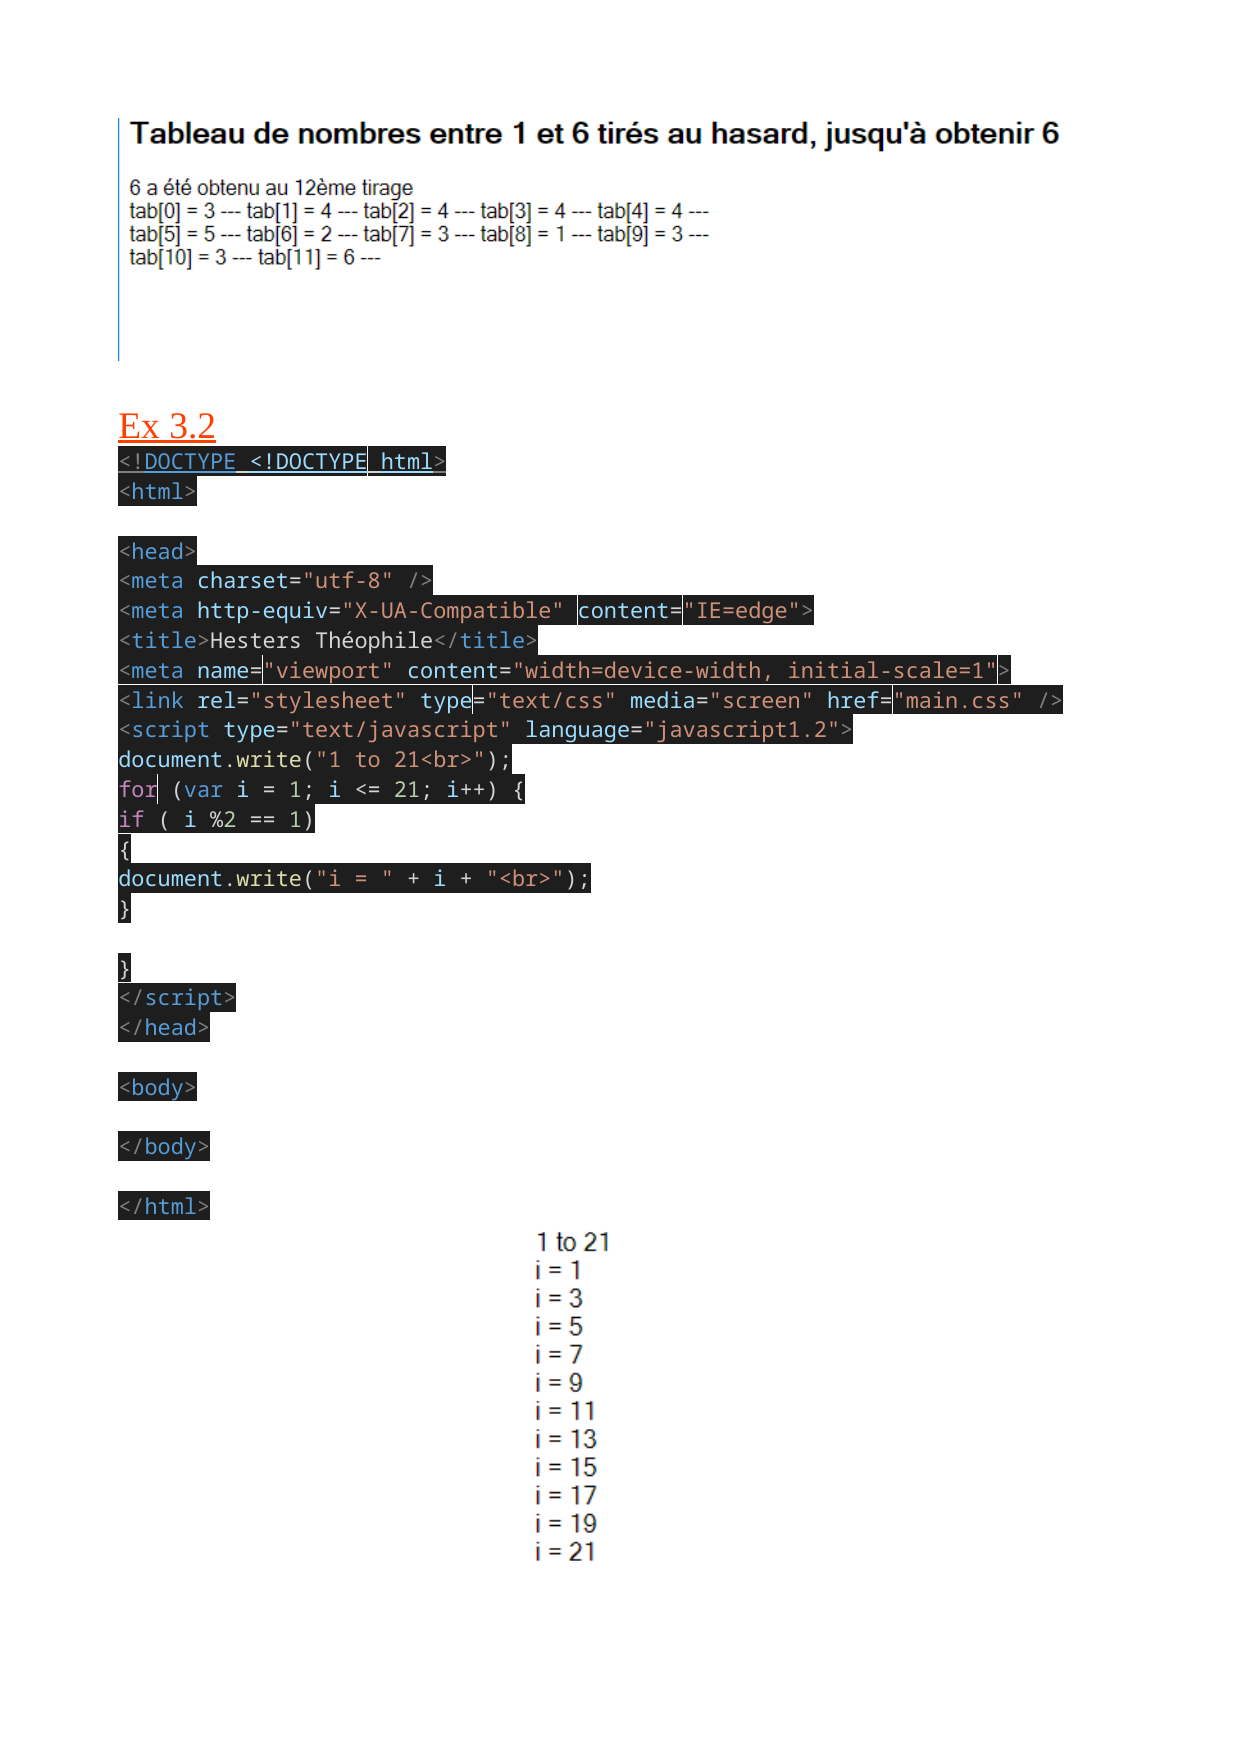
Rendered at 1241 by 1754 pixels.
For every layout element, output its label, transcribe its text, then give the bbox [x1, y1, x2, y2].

text } [118, 893, 1122, 923]
text if ( i %2 == 1) [118, 804, 1122, 833]
text </script> [118, 982, 1122, 1012]
text <body> [118, 1072, 1122, 1101]
text Ex 3.2 [118, 403, 1122, 446]
text <html> [118, 476, 1122, 506]
text <meta name="viewport" content="width=device-width, initial-scale=1"> [118, 655, 1122, 684]
text <head> [118, 536, 1122, 565]
picture [523, 1220, 717, 1622]
text document.write("i = " + i + "<br>"); [118, 863, 1122, 893]
text document.write("1 to 21<br>"); [118, 744, 1122, 774]
text for (var i = 1; i <= 21; i++) { [118, 774, 1122, 804]
text <link rel="stylesheet" type="text/css" media="screen" href="main.css" /> [118, 684, 1122, 714]
text <!DOCTYPE <!DOCTYPE html> [118, 446, 1122, 476]
text </body> [118, 1131, 1122, 1161]
text <title>Hesters Théophile</title> [118, 625, 1122, 655]
text <meta charset="utf-8" /> [118, 565, 1122, 595]
text <script type="text/javascript" language="javascript1.2"> [118, 714, 1122, 744]
text </html> [118, 1191, 1122, 1220]
text <meta http-equiv="X-UA-Compatible" content="IE=edge"> [118, 595, 1122, 625]
picture [118, 118, 1123, 361]
text } [118, 953, 1122, 982]
text { [118, 833, 1122, 863]
text </head> [118, 1012, 1122, 1042]
